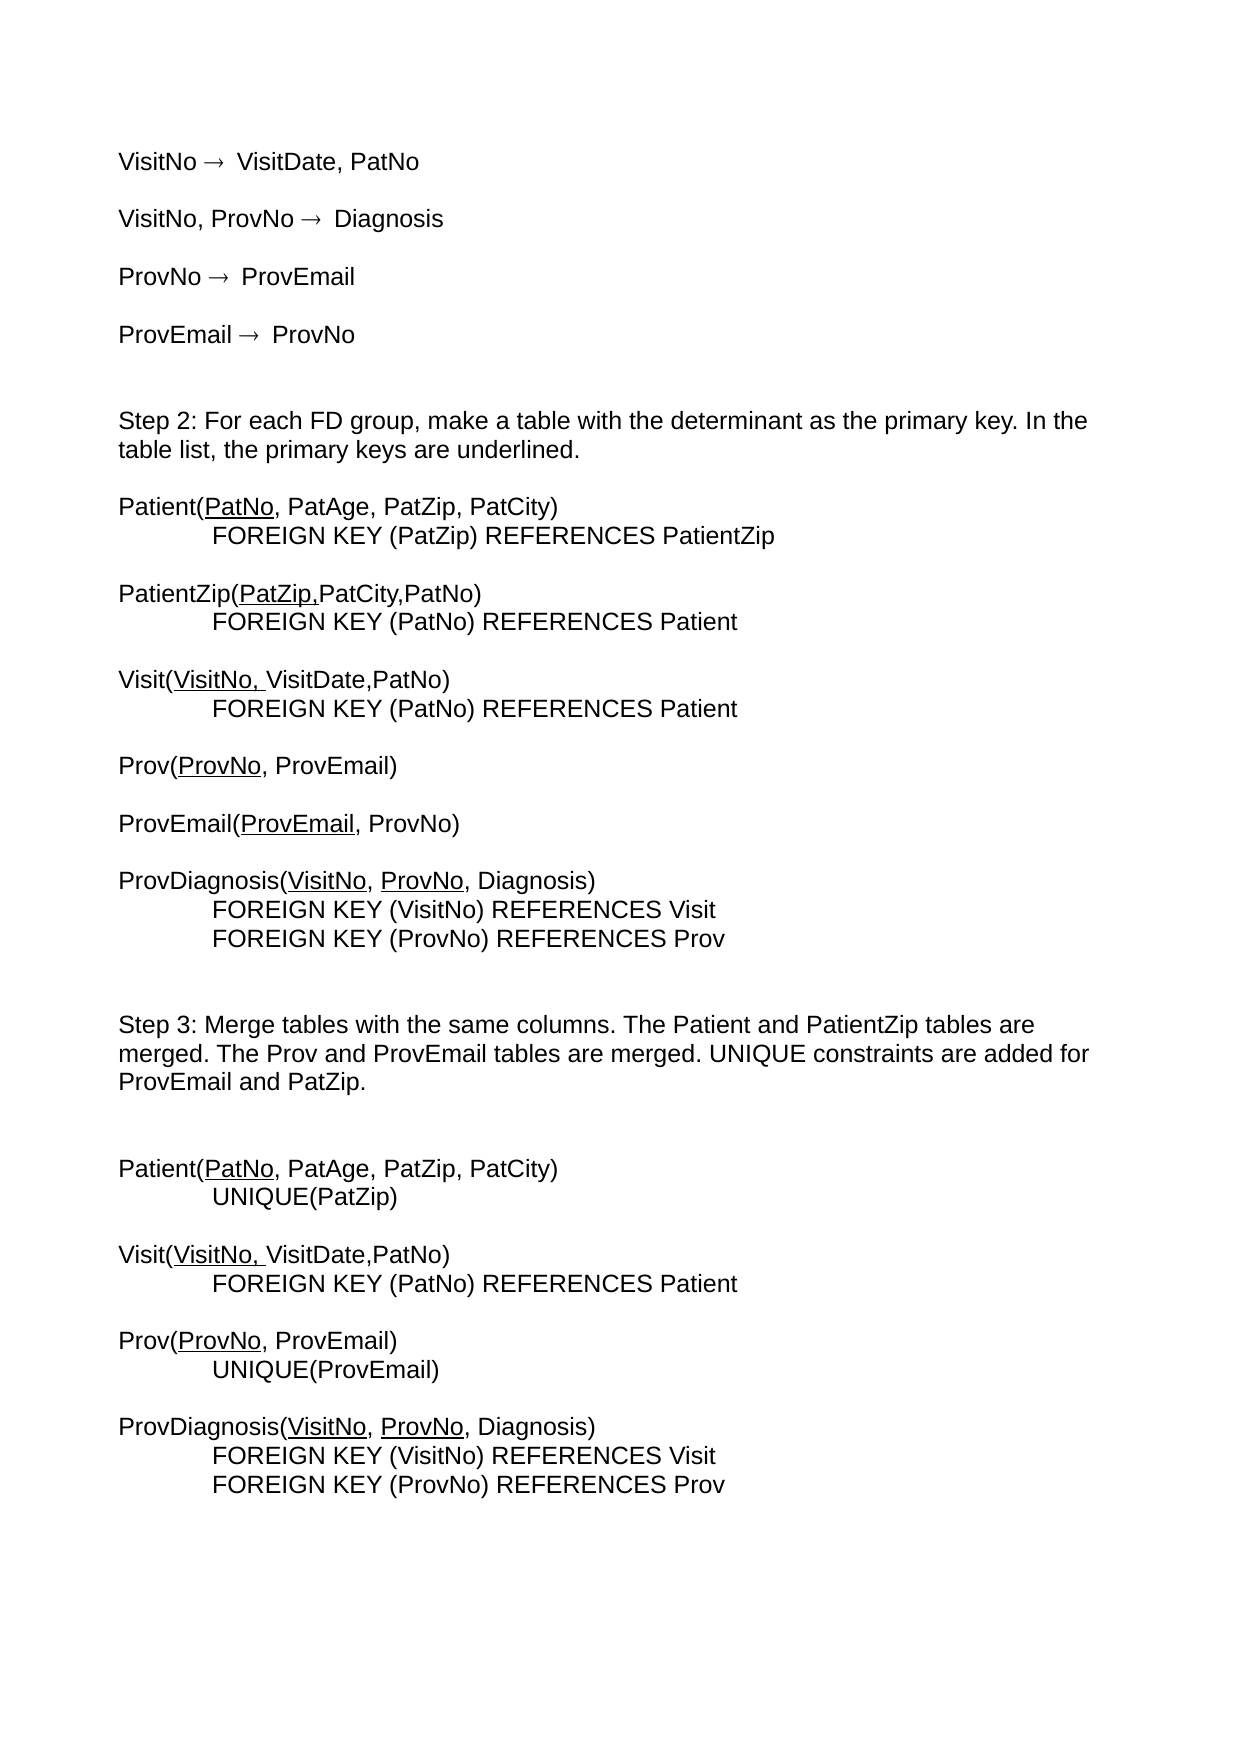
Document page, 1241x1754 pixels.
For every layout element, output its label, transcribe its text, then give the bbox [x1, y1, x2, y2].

text Prov(ProvNo, ProvEmail) [118, 751, 1123, 780]
text UNIQUE(PatZip) [118, 1182, 1123, 1211]
text FOREIGN KEY (PatZip) REFERENCES PatientZip [118, 521, 1123, 550]
text Visit(VisitNo, VisitDate,PatNo) [118, 1240, 1123, 1268]
text FOREIGN KEY (ProvNo) REFERENCES Prov [118, 923, 1123, 952]
text FOREIGN KEY (ProvNo) REFERENCES Prov [118, 1470, 1123, 1498]
text FOREIGN KEY (PatNo) REFERENCES Patient [118, 693, 1123, 722]
text FOREIGN KEY (PatNo) REFERENCES Patient [118, 607, 1123, 636]
text Step 2: For each FD group, make a table with the determinant as the primary key. In the table list, the primary keys are underlined. [118, 406, 1123, 463]
text FOREIGN KEY (VisitNo) REFERENCES Visit [118, 1441, 1123, 1470]
text VisitNo, ProvNo  Diagnosis [118, 204, 1123, 233]
text ProvNo  ProvEmail [118, 262, 1123, 291]
text VisitNo  VisitDate, PatNo [118, 147, 1123, 176]
text ProvDiagnosis(VisitNo, ProvNo, Diagnosis) [118, 1412, 1123, 1441]
text FOREIGN KEY (VisitNo) REFERENCES Visit [118, 895, 1123, 923]
text ProvEmail(ProvEmail, ProvNo) [118, 808, 1123, 837]
text PatientZip(PatZip,PatCity,PatNo) [118, 578, 1123, 607]
text ProvDiagnosis(VisitNo, ProvNo, Diagnosis) [118, 866, 1123, 895]
text Visit(VisitNo, VisitDate,PatNo) [118, 665, 1123, 693]
text Prov(ProvNo, ProvEmail) [118, 1326, 1123, 1355]
text FOREIGN KEY (PatNo) REFERENCES Patient [118, 1268, 1123, 1297]
text UNIQUE(ProvEmail) [118, 1355, 1123, 1383]
text Patient(PatNo, PatAge, PatZip, PatCity) [118, 492, 1123, 521]
text Step 3: Merge tables with the same columns. The Patient and PatientZip tables are merged. The Prov and ProvEmail tables are merged. UNIQUE constraints are added for ProvEmail and PatZip. [118, 1010, 1123, 1096]
text Patient(PatNo, PatAge, PatZip, PatCity) [118, 1153, 1123, 1182]
text ProvEmail  ProvNo [118, 320, 1123, 348]
